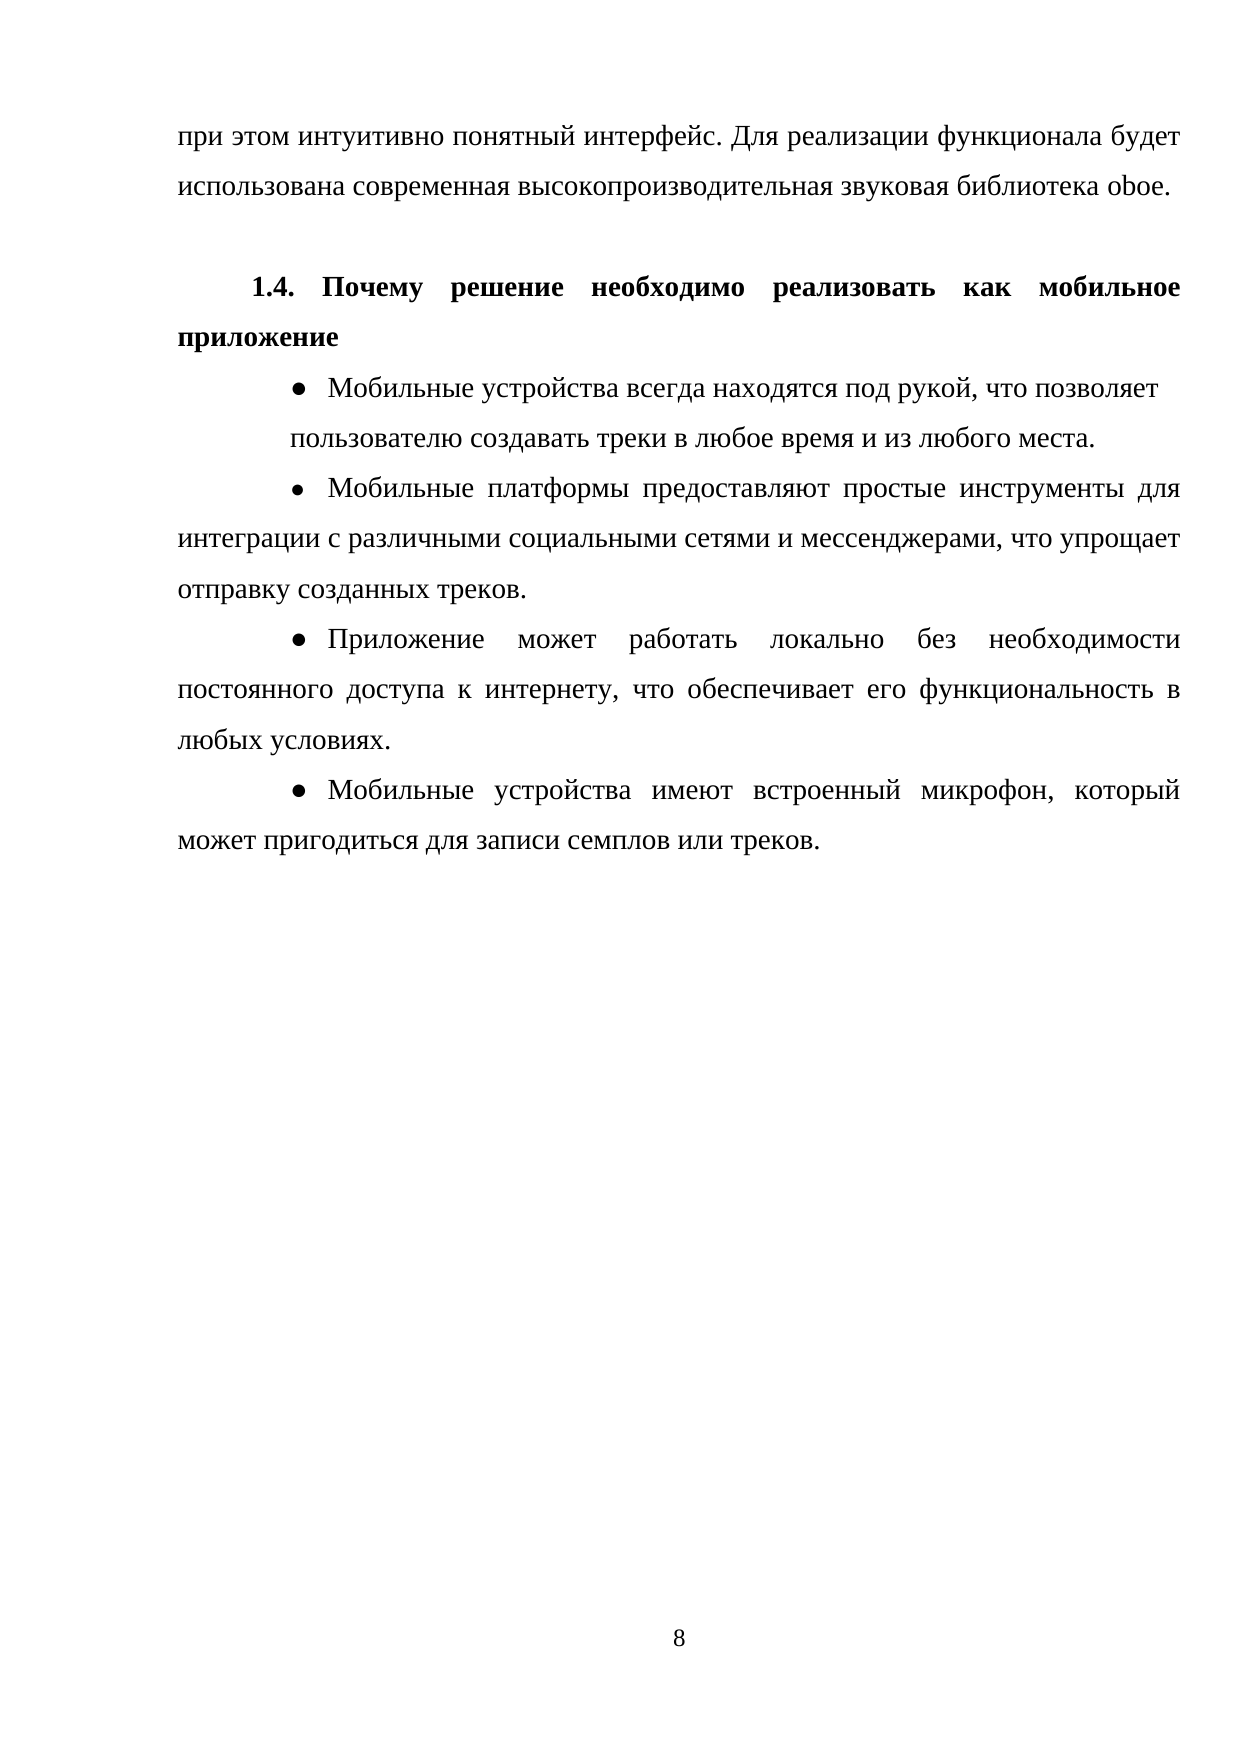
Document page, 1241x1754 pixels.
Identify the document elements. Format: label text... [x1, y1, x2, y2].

list Приложение может работать локально без необходимости постоянного доступа к интернету, что обеспечивает его функциональность в любых условиях. [177, 621, 1181, 755]
text пользователю создавать треки в любое время и из любого места. [177, 420, 1181, 453]
text при этом интуитивно понятный интерфейс. Для реализации функционала будет использована современная высокопроизводительная звуковая библиотека oboe. [177, 118, 1181, 202]
list Мобильные платформы предоставляют простые инструменты для интеграции с различными социальными сетями и мессенджерами, что упрощает отправку созданных треков. [177, 470, 1181, 604]
list Мобильные устройства имеют встроенный микрофон, который может пригодиться для записи семплов или треков. [177, 772, 1181, 856]
text 1.4. Почему решение необходимо реализовать как мобильное приложение [177, 269, 1181, 353]
list Мобильные устройства всегда находятся под рукой, что позволяет [177, 370, 1181, 403]
